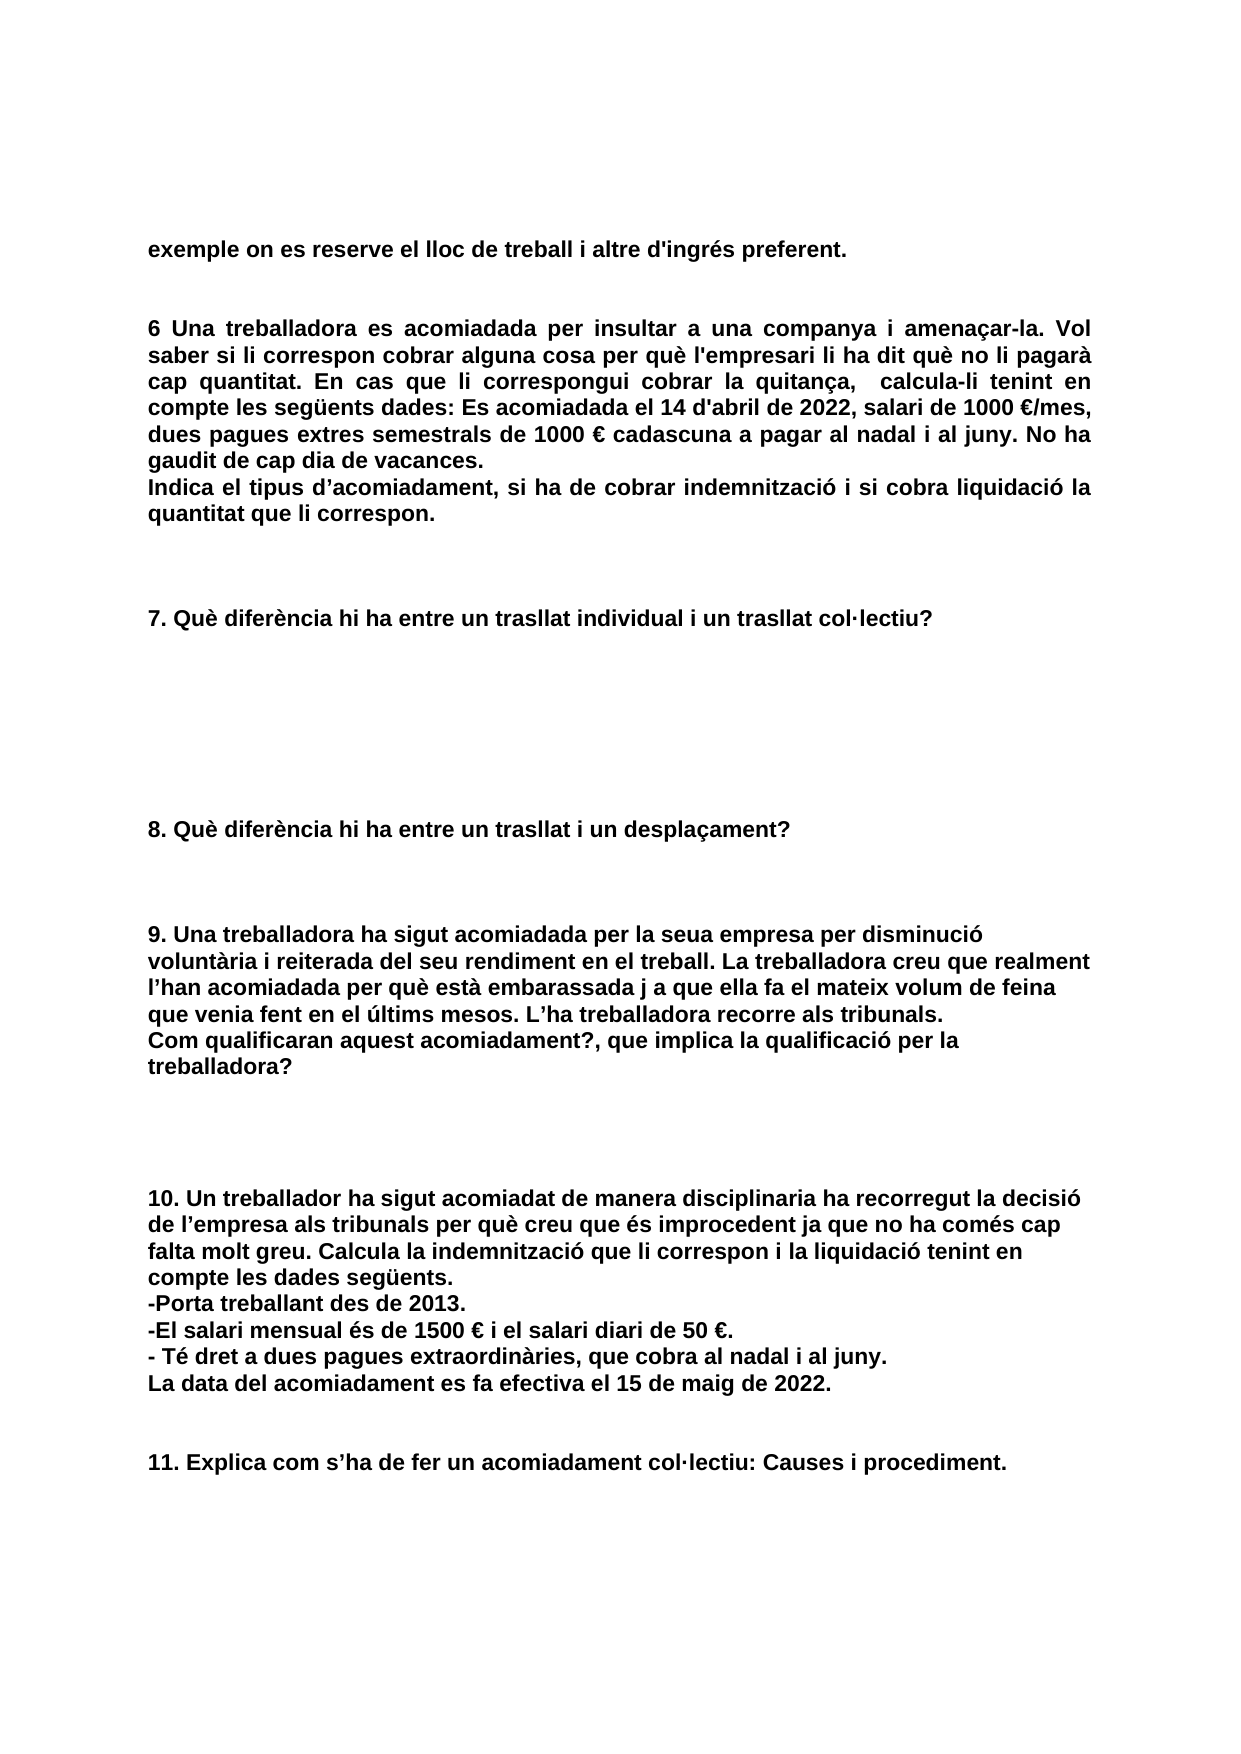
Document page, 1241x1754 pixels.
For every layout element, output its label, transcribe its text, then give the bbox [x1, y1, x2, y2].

text 6 Una treballadora es acomiadada per insultar a una companya i amenaçar-la. Vol saber si li correspon cobrar alguna cosa per què l'empresari li ha dit què no li pagarà cap quantitat. En cas que li correspongui cobrar la quitança, calcula-li tenint en compte les següents dades: Es acomiadada el 14 d'abril de 2022, salari de 1000 €/mes, dues pagues extres semestrals de 1000 € cadascuna a pagar al nadal i al juny. No ha gaudit de cap dia de vacances. [148, 315, 1092, 473]
text Com qualificaran aquest acomiadament?, que implica la qualificació per la treballadora? [148, 1027, 1092, 1079]
text 7. Què diferència hi ha entre un trasllat individual i un trasllat col·lectiu? [148, 605, 1092, 632]
text exemple on es reserve el lloc de treball i altre d'ingrés preferent. [148, 236, 1092, 263]
text 10. Un treballador ha sigut acomiadat de manera disciplinaria ha recorregut la decisió de l’empresa als tribunals per què creu que és improcedent ja que no ha comés cap falta molt greu. Calcula la indemnització que li correspon i la liquidació tenint en compte les dades següents. [148, 1185, 1092, 1290]
text - Té dret a dues pagues extraordinàries, que cobra al nadal i al juny. [148, 1343, 1092, 1369]
text 9. Una treballadora ha sigut acomiadada per la seua empresa per disminució voluntària i reiterada del seu rendiment en el treball. La treballadora creu que realment l’han acomiadada per què està embarassada j a que ella fa el mateix volum de feina que venia fent en el últims mesos. L’ha treballadora recorre als tribunals. [148, 921, 1092, 1027]
text La data del acomiadament es fa efectiva el 15 de maig de 2022. [148, 1369, 1092, 1396]
text -Porta treballant des de 2013. [148, 1290, 1092, 1317]
text -El salari mensual és de 1500 € i el salari diari de 50 €. [148, 1317, 1092, 1343]
text Indica el tipus d’acomiadament, si ha de cobrar indemnització i si cobra liquidació la quantitat que li correspon. [148, 473, 1092, 526]
text 8. Què diferència hi ha entre un trasllat i un desplaçament? [148, 816, 1092, 842]
text 11. Explica com s’ha de fer un acomiadament col·lectiu: Causes i procediment. [148, 1448, 1092, 1475]
